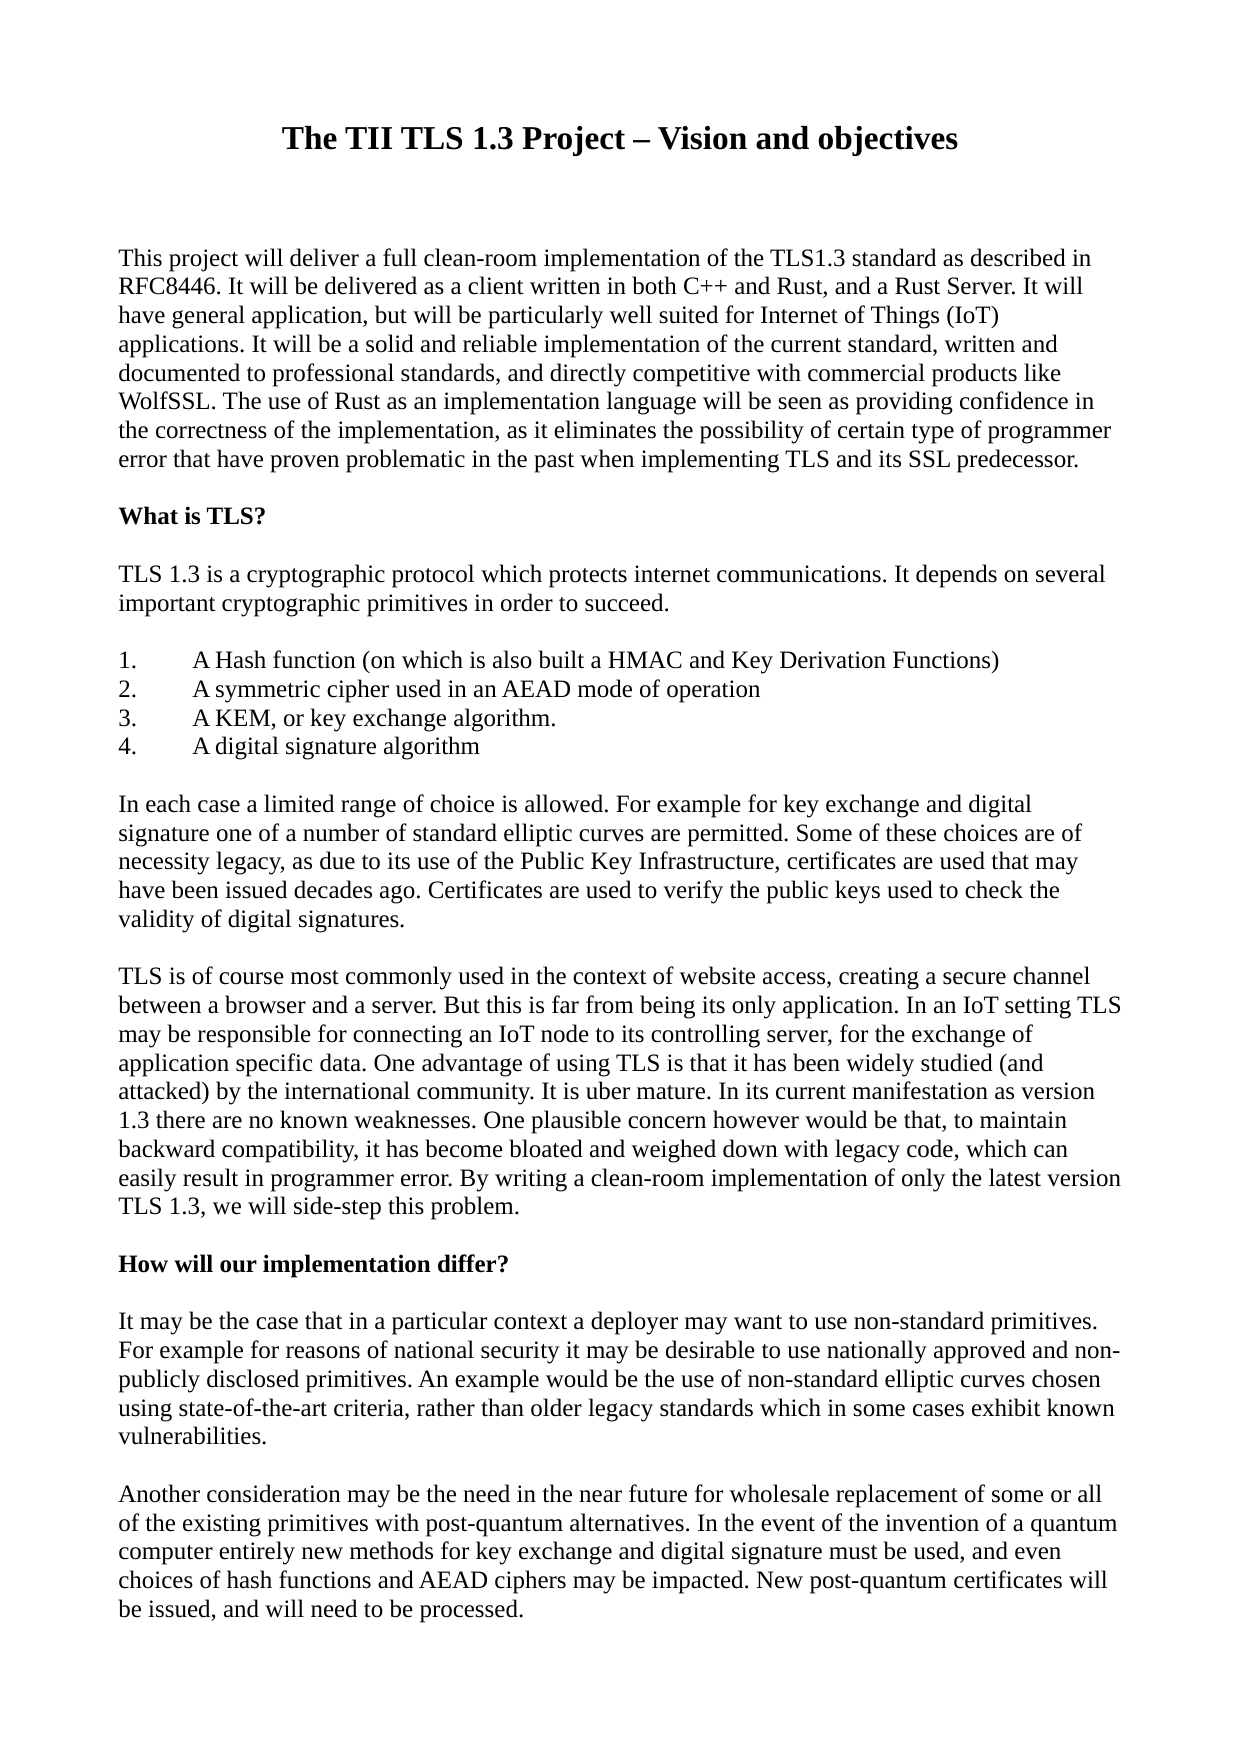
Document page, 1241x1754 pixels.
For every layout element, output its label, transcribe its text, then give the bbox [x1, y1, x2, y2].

text TLS 1.3 is a cryptographic protocol which protects internet communications. It depends on several important cryptographic primitives in order to succeed. [118, 559, 1122, 616]
text The TII TLS 1.3 Project – Vision and objectives [118, 118, 1122, 156]
text This project will deliver a full clean-room implementation of the TLS1.3 standard as described in RFC8446. It will be delivered as a client written in both C++ and Rust, and a Rust Server. It will have general application, but will be particularly well suited for Internet of Things (IoT) applications. It will be a solid and reliable implementation of the current standard, written and documented to professional standards, and directly competitive with commercial products like WolfSSL. The use of Rust as an implementation language will be seen as providing confidence in the correctness of the implementation, as it eliminates the possibility of certain type of programmer error that have proven problematic in the past when implementing TLS and its SSL predecessor. [118, 243, 1122, 473]
text Another consideration may be the need in the near future for wholesale replacement of some or all of the existing primitives with post-quantum alternatives. In the event of the invention of a quantum computer entirely new methods for key exchange and digital signature must be used, and even choices of hash functions and AEAD ciphers may be impacted. New post-quantum certificates will be issued, and will need to be processed. [118, 1479, 1122, 1623]
text It may be the case that in a particular context a deployer may want to use non-standard primitives. For example for reasons of national security it may be desirable to use nationally approved and non-publicly disclosed primitives. An example would be the use of non-standard elliptic curves chosen using state-of-the-art criteria, rather than older legacy standards which in some cases exhibit known vulnerabilities. [118, 1306, 1122, 1450]
text How will our implementation differ? [118, 1249, 1122, 1278]
text 4. A digital signature algorithm [118, 731, 1122, 760]
text TLS is of course most commonly used in the context of website access, creating a secure channel between a browser and a server. But this is far from being its only application. In an IoT setting TLS may be responsible for connecting an IoT node to its controlling server, for the exchange of application specific data. One advantage of using TLS is that it has been widely studied (and attacked) by the international community. It is uber mature. In its current manifestation as version 1.3 there are no known weaknesses. One plausible concern however would be that, to maintain backward compatibility, it has become bloated and weighed down with legacy code, which can easily result in programmer error. By writing a clean-room implementation of only the latest version TLS 1.3, we will side-step this problem. [118, 961, 1122, 1220]
text 1. A Hash function (on which is also built a HMAC and Key Derivation Functions) [118, 645, 1122, 674]
text 3. A KEM, or key exchange algorithm. [118, 703, 1122, 731]
text What is TLS? [118, 501, 1122, 530]
text In each case a limited range of choice is allowed. For example for key exchange and digital signature one of a number of standard elliptic curves are permitted. Some of these choices are of necessity legacy, as due to its use of the Public Key Infrastructure, certificates are used that may have been issued decades ago. Certificates are used to verify the public keys used to check the validity of digital signatures. [118, 789, 1122, 933]
text 2. A symmetric cipher used in an AEAD mode of operation [118, 674, 1122, 703]
